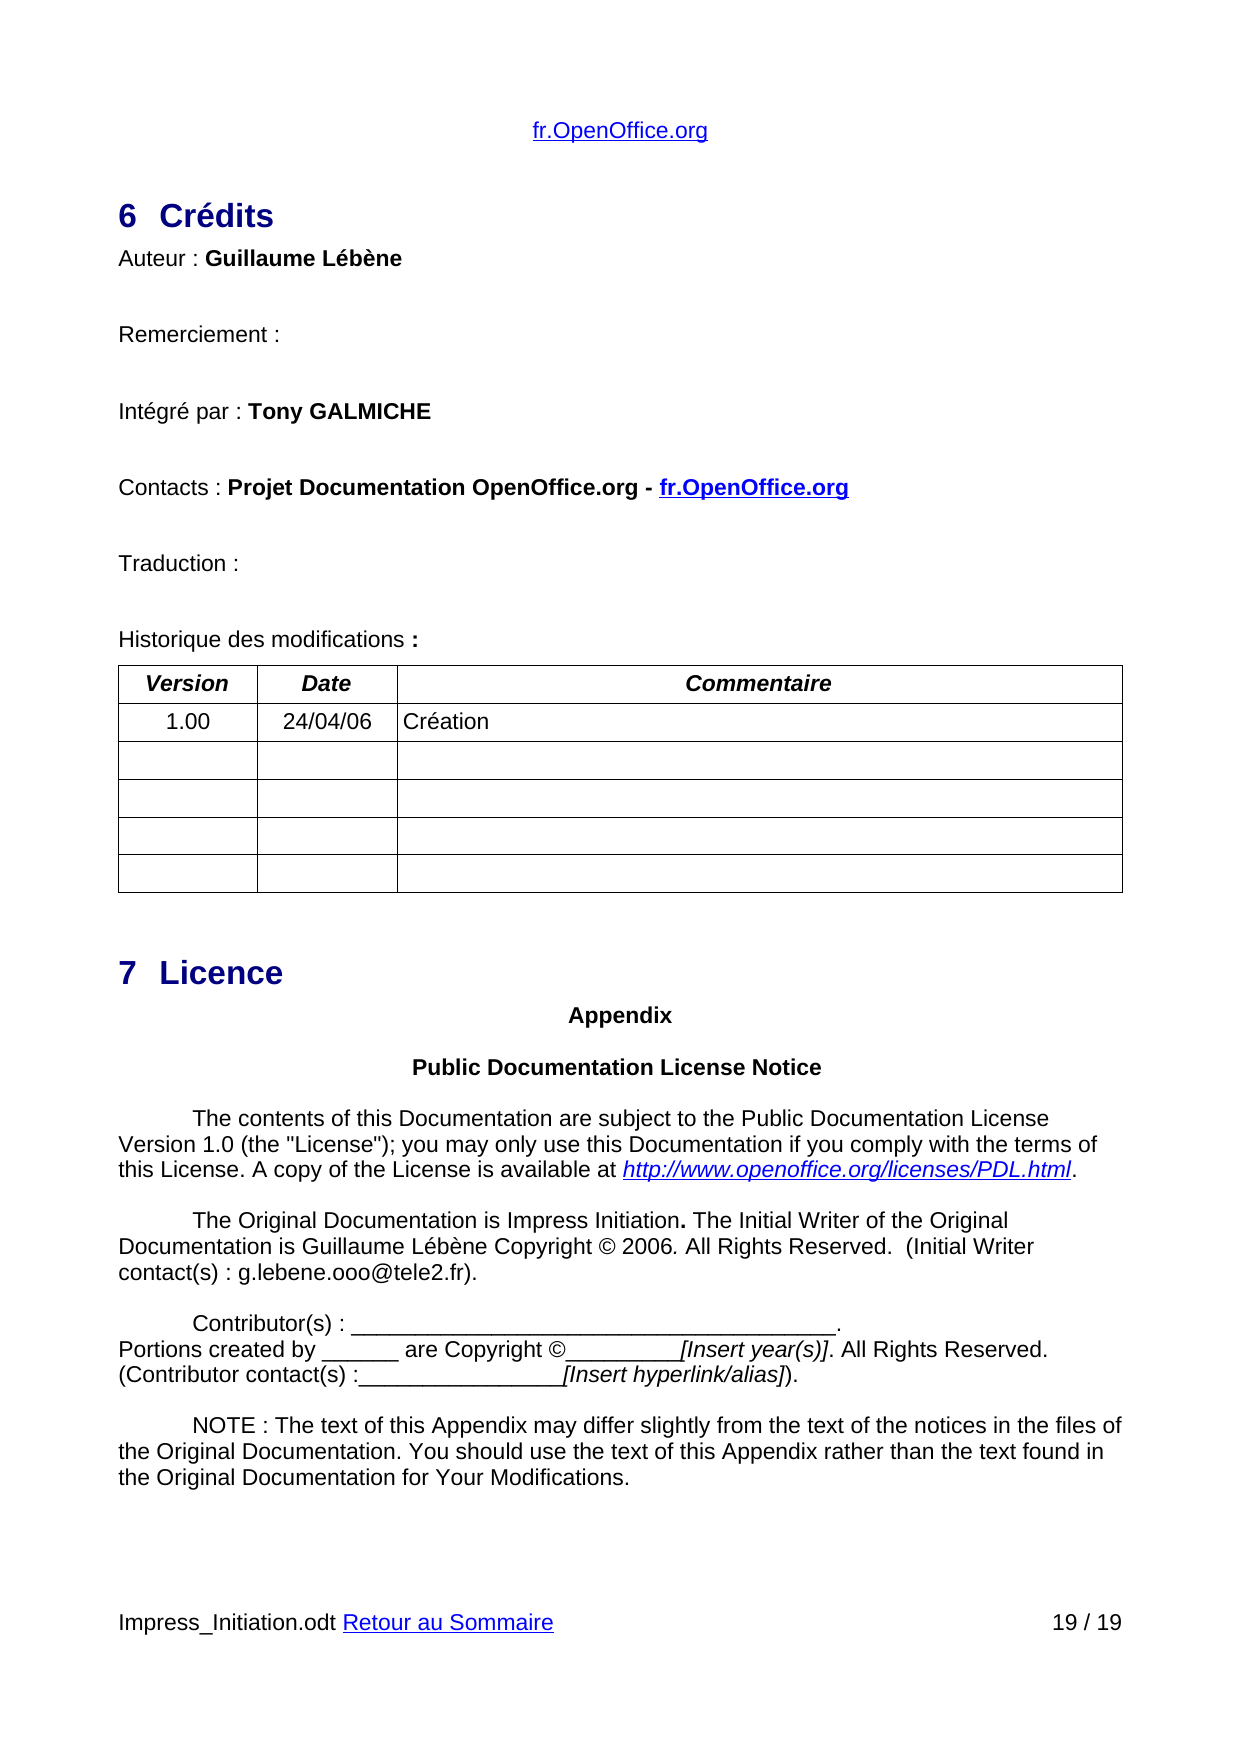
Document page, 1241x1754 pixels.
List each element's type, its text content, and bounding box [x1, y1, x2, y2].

table_cell [119, 780, 257, 817]
table_cell [258, 742, 397, 779]
text Appendix [118, 1003, 1122, 1029]
table_cell [398, 780, 1122, 817]
text Traduction : [118, 551, 1122, 577]
text Remerciement : [118, 322, 1122, 348]
subtitle Licence [118, 954, 1122, 991]
table_cell [119, 742, 257, 779]
table_cell [398, 742, 1122, 779]
text The contents of this Documentation are subject to the Public Documentation License Version 1.0 (the "License"); you may only use this Documentation if you comply with the terms of this License. A copy of the License is available at http://www.openoffice.org/licenses/PDL.html. [118, 1106, 1122, 1182]
text NOTE : The text of this Appendix may differ slightly from the text of the notices in the files of the Original Documentation. You should use the text of this Appendix rather than the text found in the Original Documentation for Your Modifications. [118, 1413, 1122, 1490]
subtitle Crédits [118, 197, 1122, 234]
table_header Date [258, 666, 397, 703]
text Public Documentation License Notice [118, 1054, 1122, 1080]
table_cell 24/04/06 [258, 704, 397, 741]
table_header Commentaire [398, 666, 1122, 703]
table_cell [398, 818, 1122, 854]
text Contributor(s) : ______________________________________. [118, 1311, 1122, 1336]
table_cell [258, 780, 397, 817]
text Intégré par : Tony GALMICHE [118, 398, 1122, 424]
text Historique des modifications : [118, 627, 1122, 653]
table_header Version [119, 666, 257, 703]
table_cell [398, 855, 1122, 892]
text Auteur : Guillaume Lébène [118, 246, 1122, 272]
table_cell [119, 855, 257, 892]
text Contacts : Projet Documentation OpenOffice.org - fr.OpenOffice.org [118, 475, 1122, 500]
table_cell [119, 818, 257, 854]
text The Original Documentation is Impress Initiation. The Initial Writer of the Original Documentation is Guillaume Lébène Copyright © 2006. All Rights Reserved. (Initial Writer contact(s) : g.lebene.ooo@tele2.fr). [118, 1208, 1122, 1285]
table_cell [258, 818, 397, 854]
table_cell 1.00 [119, 704, 257, 741]
text Portions created by ______ are Copyright ©_________[Insert year(s)]. All Rights Reserved. (Contributor contact(s) :________________[Insert hyperlink/alias]). [118, 1336, 1122, 1387]
table_cell Création [398, 704, 1122, 741]
table_cell [258, 855, 397, 892]
